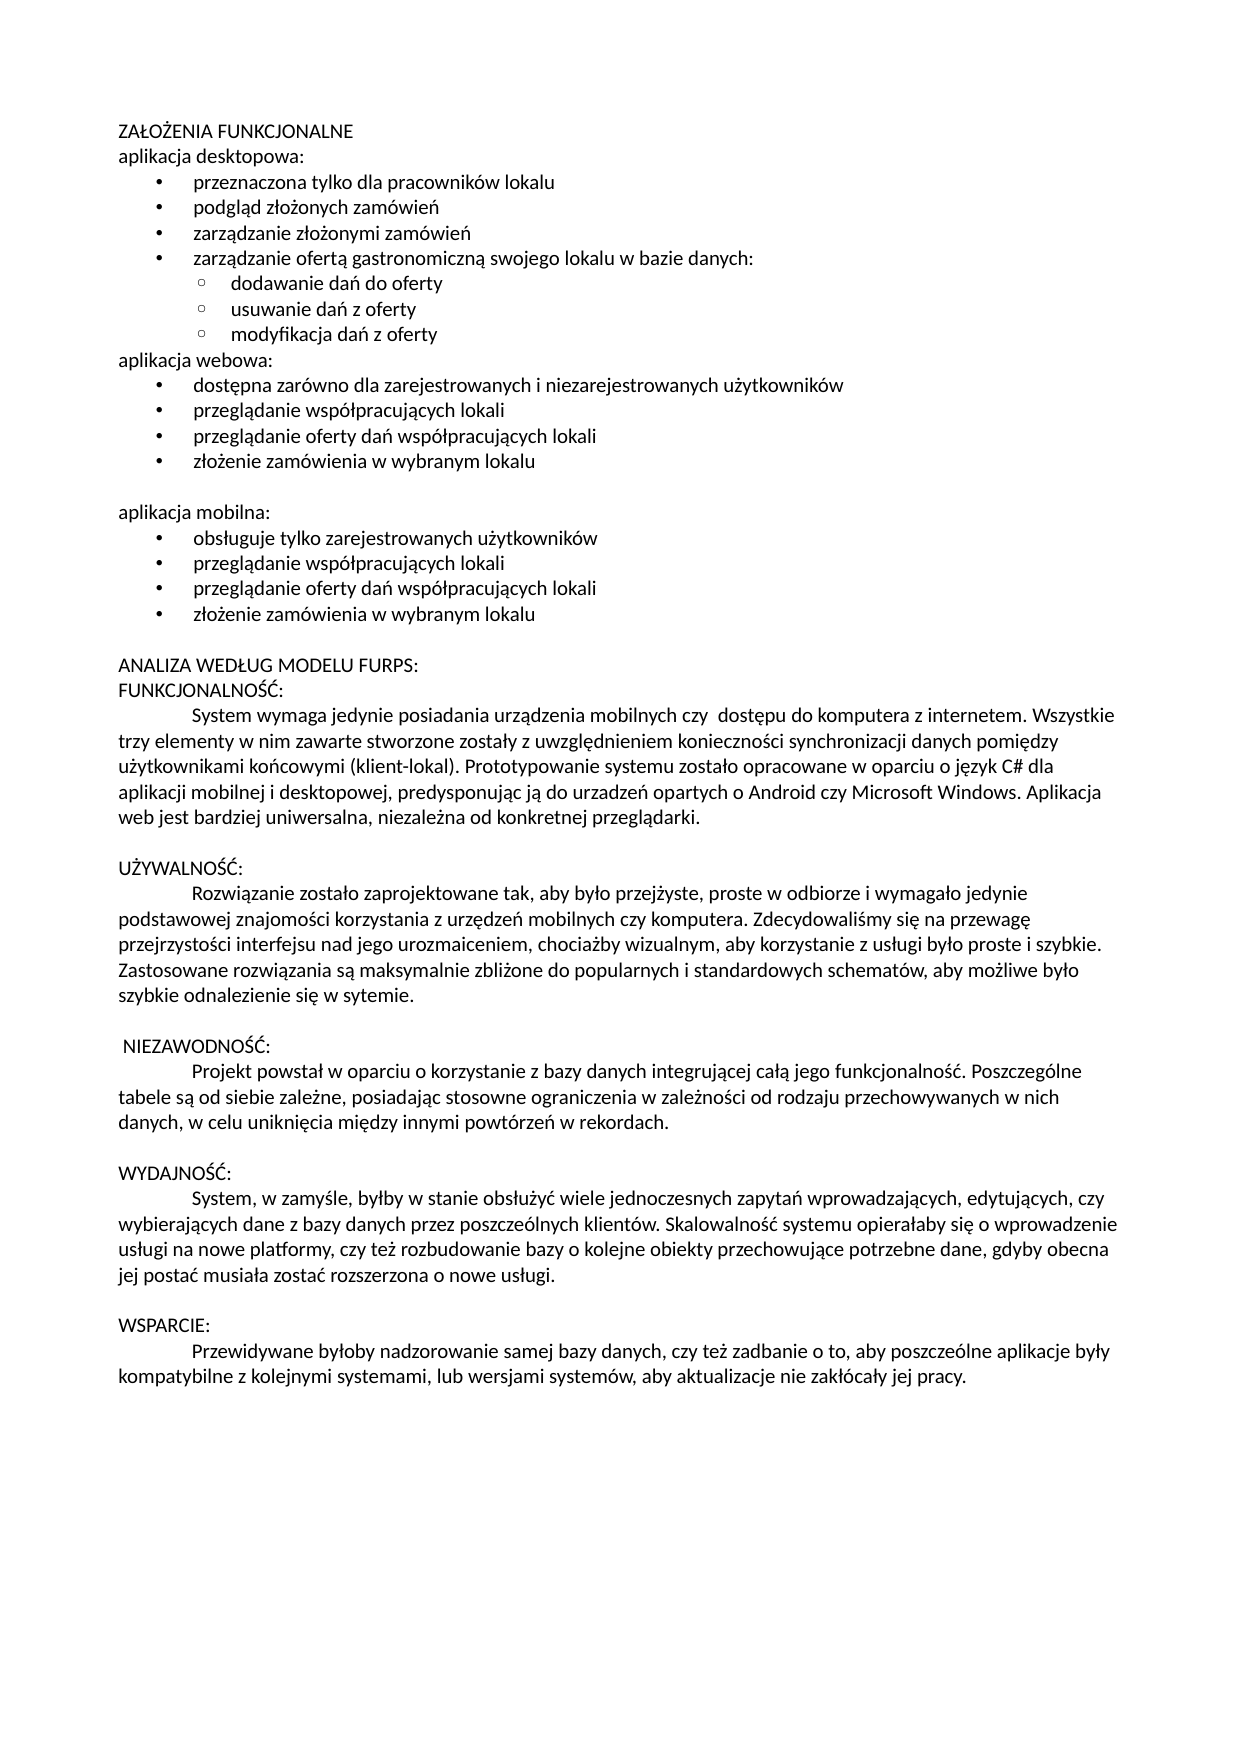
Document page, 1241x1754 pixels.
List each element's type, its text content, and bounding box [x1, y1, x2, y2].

text aplikacja webowa: [118, 347, 1122, 372]
list dodawanie dań do oferty [193, 271, 1122, 296]
list modyfikacja dań z oferty [193, 321, 1122, 347]
text Projekt powstał w oparciu o korzystanie z bazy danych integrującej całą jego funkcjonalność. Poszczególne tabele są od siebie zależne, posiadając stosowne ograniczenia w zależności od rodzaju przechowywanych w nich danych, w celu uniknięcia między innymi powtórzeń w rekordach. WYDAJNOŚĆ: System, w zamyśle, byłby w stanie obsłużyć wiele jednoczesnych zapytań wprowadzających, edytujących, czy wybierających dane z bazy danych przez poszczeólnych klientów. Skalowalność systemu opierałaby się o wprowadzenie usługi na nowe platformy, czy też rozbudowanie bazy o kolejne obiekty przechowujące potrzebne dane, gdyby obecna jej postać musiała zostać rozszerzona o nowe usługi. WSPARCIE: [118, 1058, 1122, 1338]
text ANALIZA WEDŁUG MODELU FURPS: FUNKCJONALNOŚĆ: [118, 652, 1122, 703]
list przeglądanie oferty dań współpracujących lokali [156, 423, 1122, 448]
text aplikacja mobilna: [118, 499, 1122, 525]
list obsługuje tylko zarejestrowanych użytkowników [156, 525, 1122, 550]
list usuwanie dań z oferty [193, 296, 1122, 321]
list przeglądanie współpracujących lokali [156, 550, 1122, 576]
text NIEZAWODNOŚĆ: [118, 1033, 1122, 1058]
text aplikacja desktopowa: [118, 143, 1122, 169]
text Przewidywane byłoby nadzorowanie samej bazy danych, czy też zadbanie o to, aby poszczeólne aplikacje były kompatybilne z kolejnymi systemami, lub wersjami systemów, aby aktualizacje nie zakłócały jej pracy. [118, 1338, 1122, 1414]
list złożenie zamówienia w wybranym lokalu [156, 448, 1122, 474]
list złożenie zamówienia w wybranym lokalu [156, 601, 1122, 626]
list przeglądanie oferty dań współpracujących lokali [156, 576, 1122, 601]
list podgląd złożonych zamówień [156, 194, 1122, 220]
list przeznaczona tylko dla pracowników lokalu [156, 169, 1122, 194]
list zarządzanie ofertą gastronomiczną swojego lokalu w bazie danych: [156, 245, 1122, 271]
text ZAŁOŻENIA FUNKCJONALNE [118, 118, 1122, 143]
text Rozwiązanie zostało zaprojektowane tak, aby było przejżyste, proste w odbiorze i wymagało jedynie podstawowej znajomości korzystania z urzędzeń mobilnych czy komputera. Zdecydowaliśmy się na przewagę przejrzystości interfejsu nad jego urozmaiceniem, chociażby wizualnym, aby korzystanie z usługi było proste i szybkie. Zastosowane rozwiązania są maksymalnie zbliżone do popularnych i standardowych schematów, aby możliwe było szybkie odnalezienie się w sytemie. [118, 881, 1122, 1008]
list przeglądanie współpracujących lokali [156, 398, 1122, 423]
list zarządzanie złożonymi zamówień [156, 220, 1122, 245]
list dostępna zarówno dla zarejestrowanych i niezarejestrowanych użytkowników [156, 372, 1122, 398]
text System wymaga jedynie posiadania urządzenia mobilnych czy dostępu do komputera z internetem. Wszystkie trzy elementy w nim zawarte stworzone zostały z uwzględnieniem konieczności synchronizacji danych pomiędzy użytkownikami końcowymi (klient-lokal). Prototypowanie systemu zostało opracowane w oparciu o język C# dla aplikacji mobilnej i desktopowej, predysponując ją do urzadzeń opartych o Android czy Microsoft Windows. Aplikacja web jest bardziej uniwersalna, niezależna od konkretnej przeglądarki. UŻYWALNOŚĆ: [118, 703, 1122, 881]
